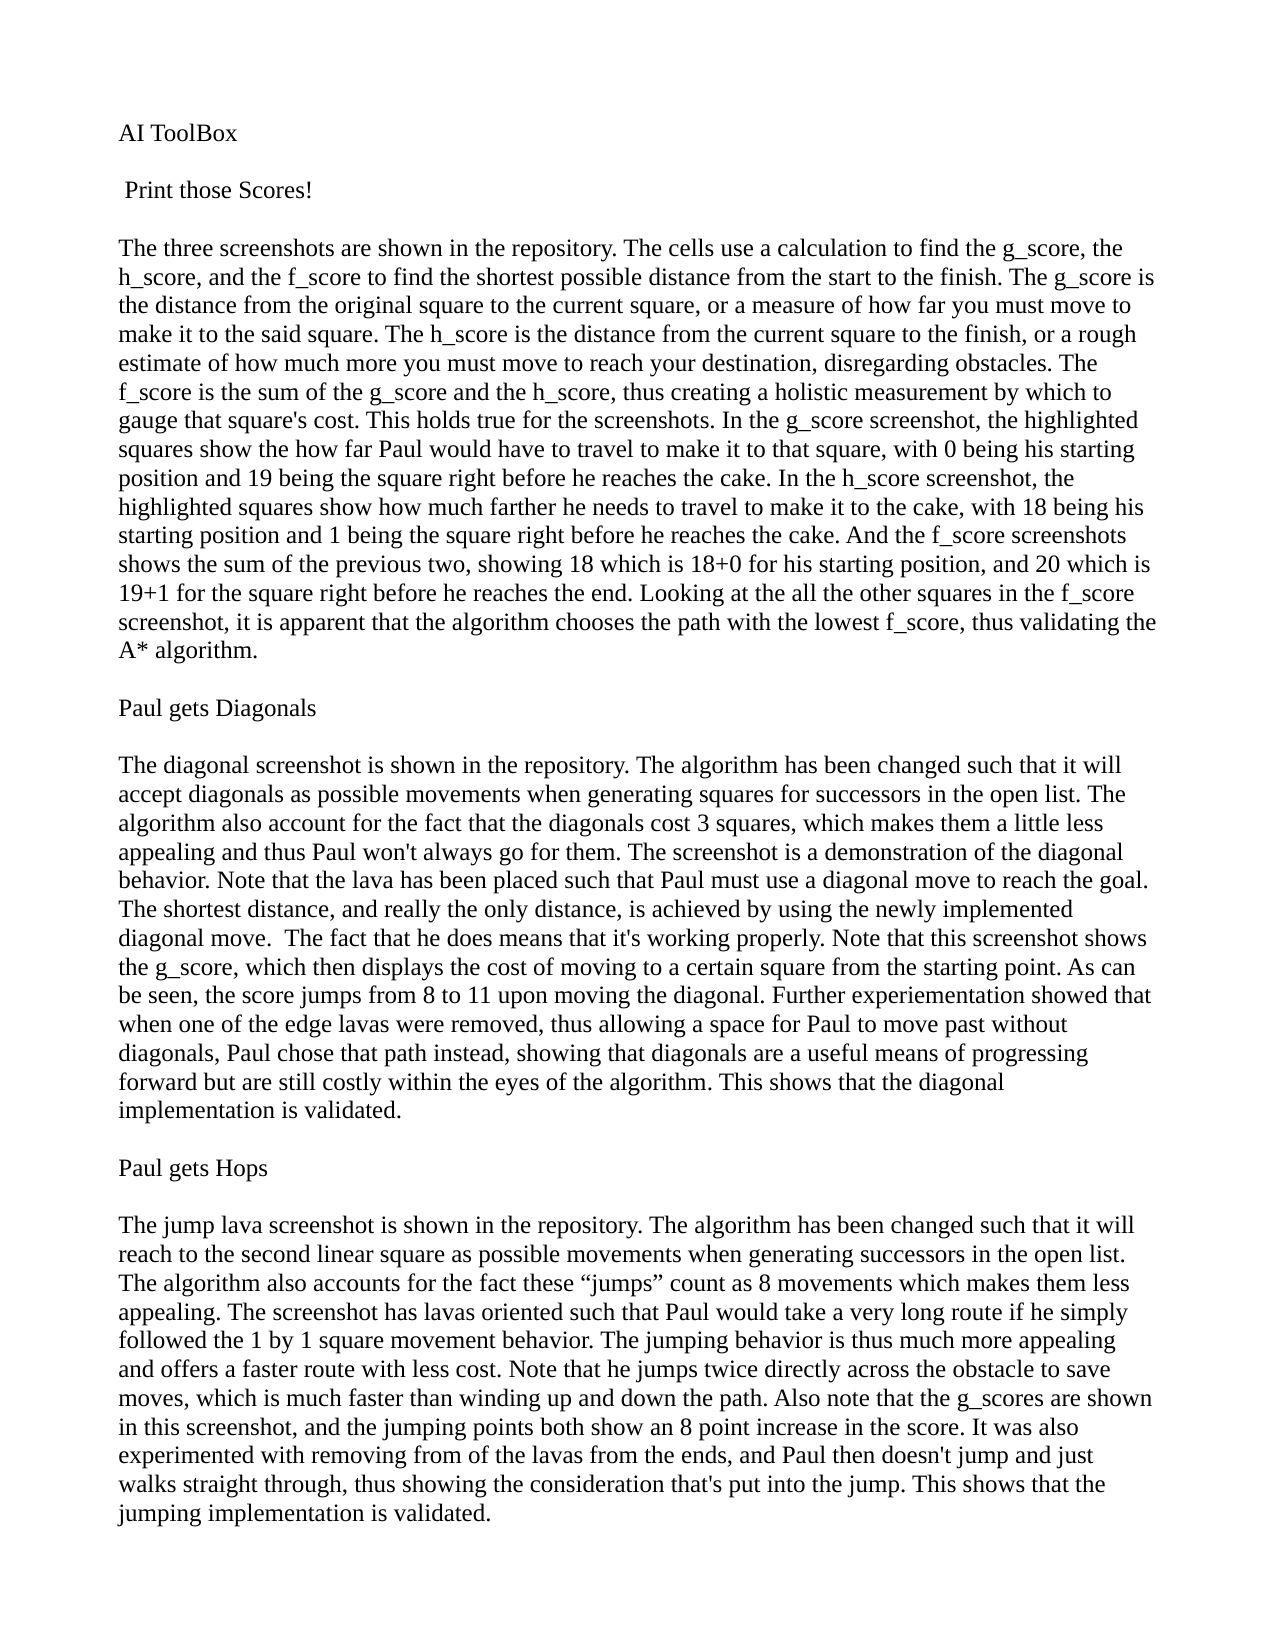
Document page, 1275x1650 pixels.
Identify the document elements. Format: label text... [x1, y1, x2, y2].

text Paul gets Diagonals [118, 693, 1157, 722]
text Print those Scores! [118, 176, 1157, 204]
text The diagonal screenshot is shown in the repository. The algorithm has been changed such that it will accept diagonals as possible movements when generating squares for successors in the open list. The algorithm also account for the fact that the diagonals cost 3 squares, which makes them a little less appealing and thus Paul won't always go for them. The screenshot is a demonstration of the diagonal behavior. Note that the lava has been placed such that Paul must use a diagonal move to reach the goal. The shortest distance, and really the only distance, is achieved by using the newly implemented diagonal move. The fact that he does means that it's working properly. Note that this screenshot shows the g_score, which then displays the cost of moving to a certain square from the starting point. As can be seen, the score jumps from 8 to 11 upon moving the diagonal. Further experiementation showed that when one of the edge lavas were removed, thus allowing a space for Paul to move past without diagonals, Paul chose that path instead, showing that diagonals are a useful means of progressing forward but are still costly within the eyes of the algorithm. This shows that the diagonal implementation is validated. [118, 751, 1157, 1124]
text The three screenshots are shown in the repository. The cells use a calculation to find the g_score, the h_score, and the f_score to find the shortest possible distance from the start to the finish. The g_score is the distance from the original square to the current square, or a measure of how far you must move to make it to the said square. The h_score is the distance from the current square to the finish, or a rough estimate of how much more you must move to reach your destination, disregarding obstacles. The f_score is the sum of the g_score and the h_score, thus creating a holistic measurement by which to gauge that square's cost. This holds true for the screenshots. In the g_score screenshot, the highlighted squares show the how far Paul would have to travel to make it to that square, with 0 being his starting position and 19 being the square right before he reaches the cake. In the h_score screenshot, the highlighted squares show how much farther he needs to travel to make it to the cake, with 18 being his starting position and 1 being the square right before he reaches the cake. And the f_score screenshots shows the sum of the previous two, showing 18 which is 18+0 for his starting position, and 20 which is 19+1 for the square right before he reaches the end. Looking at the all the other squares in the f_score screenshot, it is apparent that the algorithm chooses the path with the lowest f_score, thus validating the A* algorithm. [118, 233, 1157, 664]
text AI ToolBox [118, 118, 1157, 147]
text Paul gets Hops [118, 1153, 1157, 1182]
text The jump lava screenshot is shown in the repository. The algorithm has been changed such that it will reach to the second linear square as possible movements when generating successors in the open list. The algorithm also accounts for the fact these “jumps” count as 8 movements which makes them less appealing. The screenshot has lavas oriented such that Paul would take a very long route if he simply followed the 1 by 1 square movement behavior. The jumping behavior is thus much more appealing and offers a faster route with less cost. Note that he jumps twice directly across the obstacle to save moves, which is much faster than winding up and down the path. Also note that the g_scores are shown in this screenshot, and the jumping points both show an 8 point increase in the score. It was also experimented with removing from of the lavas from the ends, and Paul then doesn't jump and just walks straight through, thus showing the consideration that's put into the jump. This shows that the jumping implementation is validated. [118, 1211, 1157, 1527]
